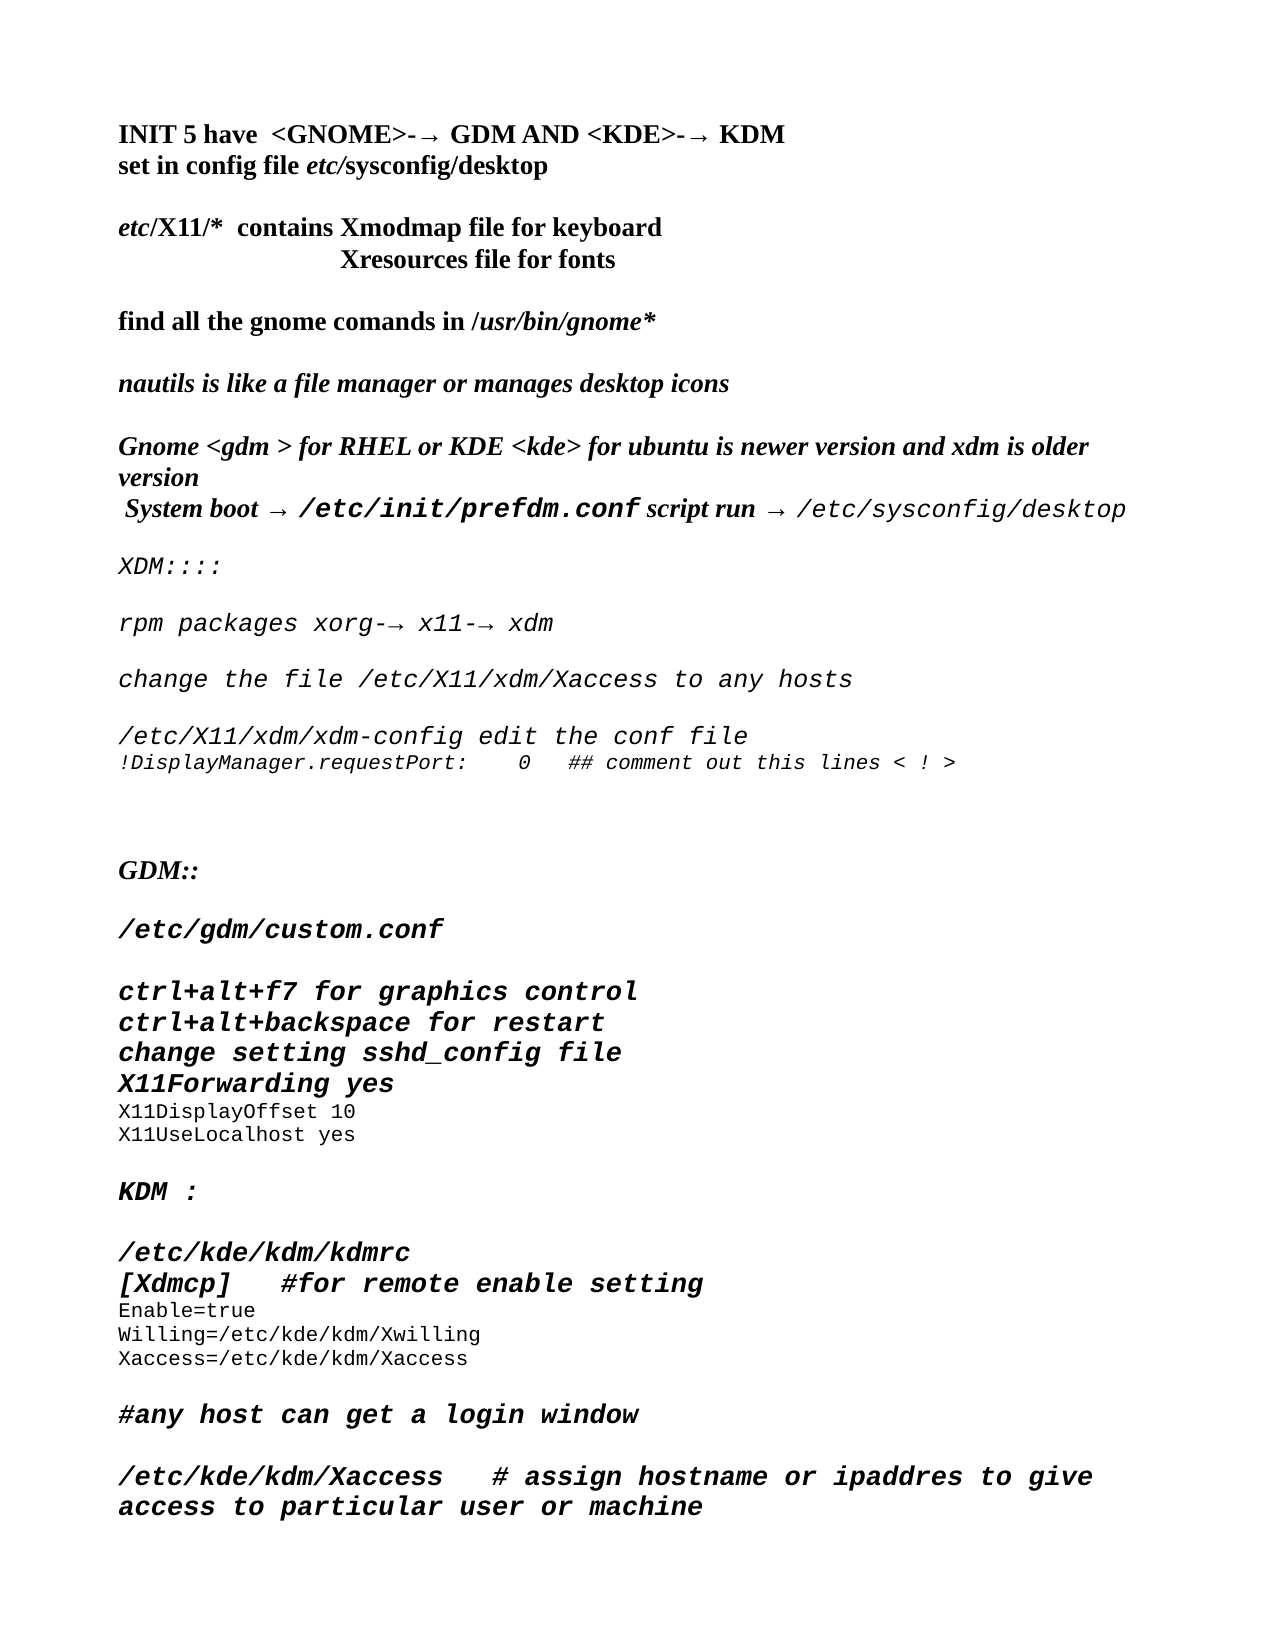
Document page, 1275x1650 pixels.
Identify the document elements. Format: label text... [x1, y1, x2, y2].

text X11UseLocalhost yes [118, 1124, 1157, 1148]
text X11Forwarding yes [118, 1070, 1157, 1101]
text ctrl+alt+f7 for graphics control [118, 978, 1157, 1008]
text XDM:::: [118, 554, 1157, 582]
text change the file /etc/X11/xdm/Xaccess to any hosts [118, 667, 1157, 695]
text X11DisplayOffset 10 [118, 1101, 1157, 1124]
text etc/X11/* contains Xmodmap file for keyboard [118, 212, 1157, 243]
text GDM:: [118, 854, 1157, 885]
text change setting sshd_config file [118, 1039, 1157, 1070]
text System boot → /etc/init/prefdm.conf script run → /etc/sysconfig/desktop [118, 492, 1157, 525]
text /etc/gdm/custom.conf [118, 916, 1157, 947]
text /etc/kde/kdm/kdmrc [118, 1239, 1157, 1270]
text !DisplayManager.requestPort: 0 ## comment out this lines < ! > [118, 752, 1157, 776]
text rpm packages xorg-→ x11-→ xdm [118, 610, 1157, 639]
text [Xdmcp] #for remote enable setting [118, 1270, 1157, 1300]
text nautils is like a file manager or manages desktop icons [118, 367, 1157, 398]
text Gnome <gdm > for RHEL or KDE <kde> for ubuntu is newer version and xdm is older version [118, 429, 1157, 492]
text Xaccess=/etc/kde/kdm/Xaccess [118, 1348, 1157, 1371]
text /etc/kde/kdm/Xaccess # assign hostname or ipaddres to give access to particular user or machine [118, 1462, 1157, 1524]
text Enable=true [118, 1300, 1157, 1324]
text find all the gnome comands in /usr/bin/gnome* [118, 305, 1157, 336]
text ctrl+alt+backspace for restart [118, 1008, 1157, 1039]
text Willing=/etc/kde/kdm/Xwilling [118, 1324, 1157, 1348]
text Xresources file for fonts [118, 243, 1157, 274]
text KDM : [118, 1177, 1157, 1208]
text #any host can get a login window [118, 1401, 1157, 1432]
text /etc/X11/xdm/xdm-config edit the conf file [118, 724, 1157, 752]
text INIT 5 have <GNOME>-→ GDM AND <KDE>-→ KDM [118, 118, 1157, 149]
text set in config file etc/sysconfig/desktop [118, 149, 1157, 180]
